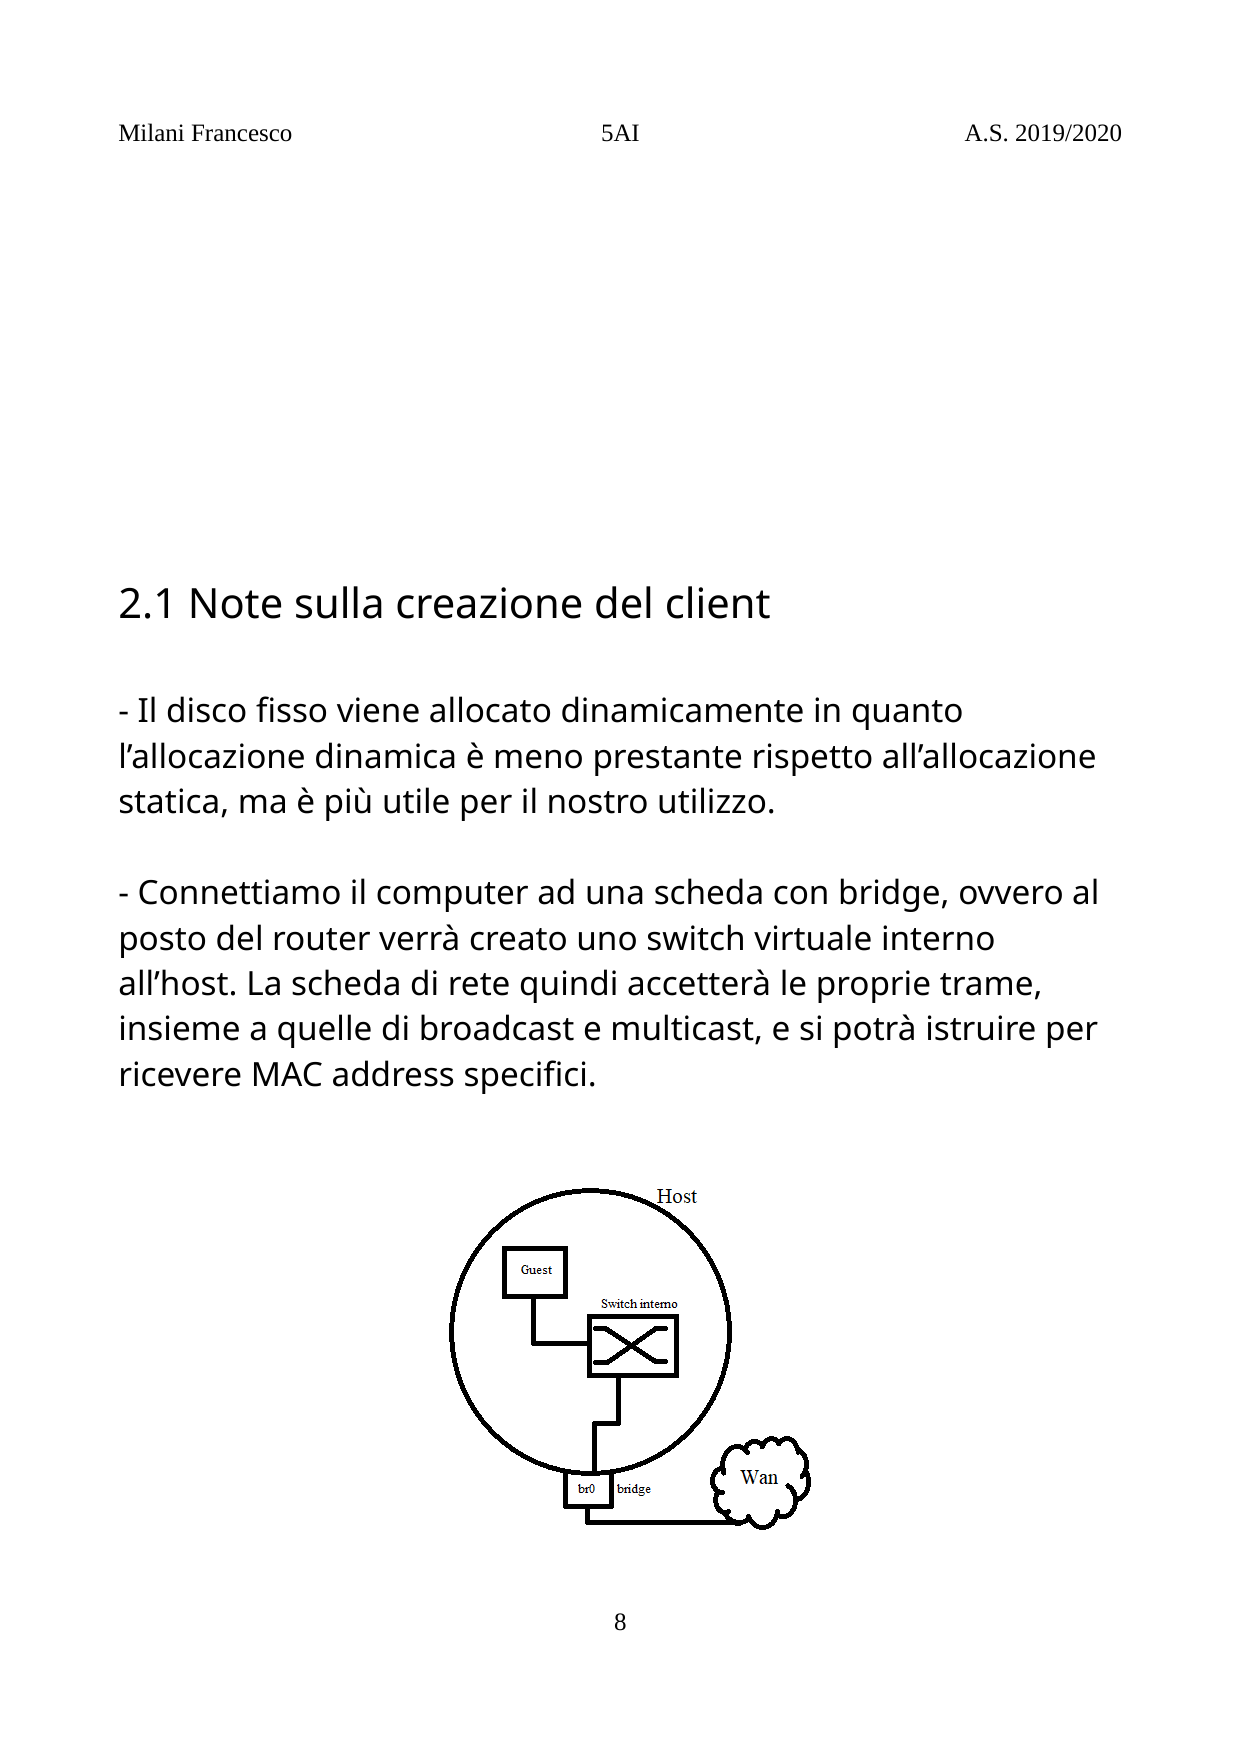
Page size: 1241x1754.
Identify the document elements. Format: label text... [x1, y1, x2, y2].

picture [316, 1155, 968, 1611]
text 2.1 Note sulla creazione del client [118, 574, 1122, 631]
text - Il disco fisso viene allocato dinamicamente in quanto l’allocazione dinamica è meno prestante rispetto all’allocazione statica, ma è più utile per il nostro utilizzo. [118, 687, 1122, 823]
text - Connettiamo il computer ad una scheda con bridge, ovvero al posto del router verrà creato uno switch virtuale interno all’host. La scheda di rete quindi accetterà le proprie trame, insieme a quelle di broadcast e multicast, e si potrà istruire per ricevere MAC address specifici. [118, 869, 1122, 1096]
